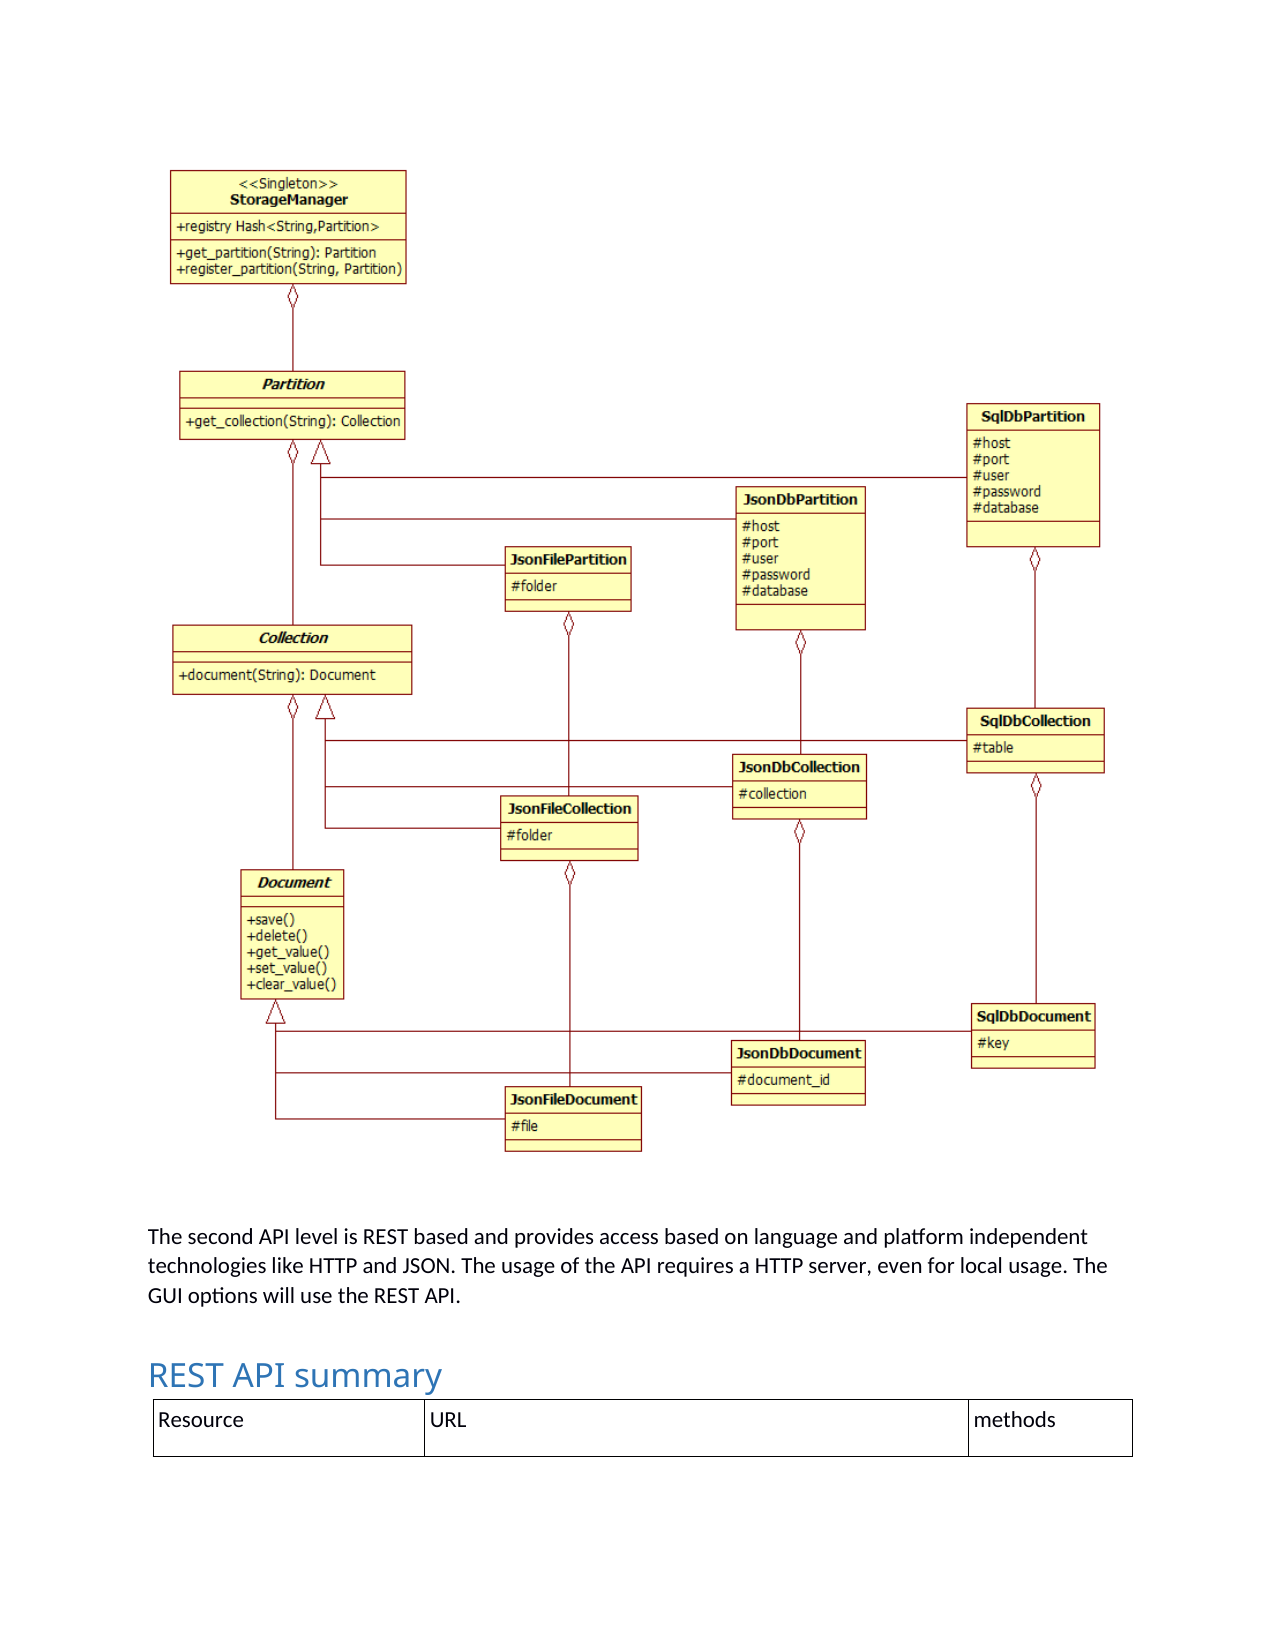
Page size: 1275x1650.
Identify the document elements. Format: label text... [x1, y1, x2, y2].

table_header Resource [154, 1400, 424, 1456]
picture [147, 147, 1128, 1175]
text The second API level is REST based and provides access based on language and platform independent technologies like HTTP and JSON. The usage of the API requires a HTTP server, even for local usage. The GUI options will use the REST API. [148, 1222, 1127, 1309]
table_header methods [969, 1400, 1132, 1456]
subtitle REST API summary [148, 1352, 1127, 1397]
table_header URL [425, 1400, 968, 1456]
